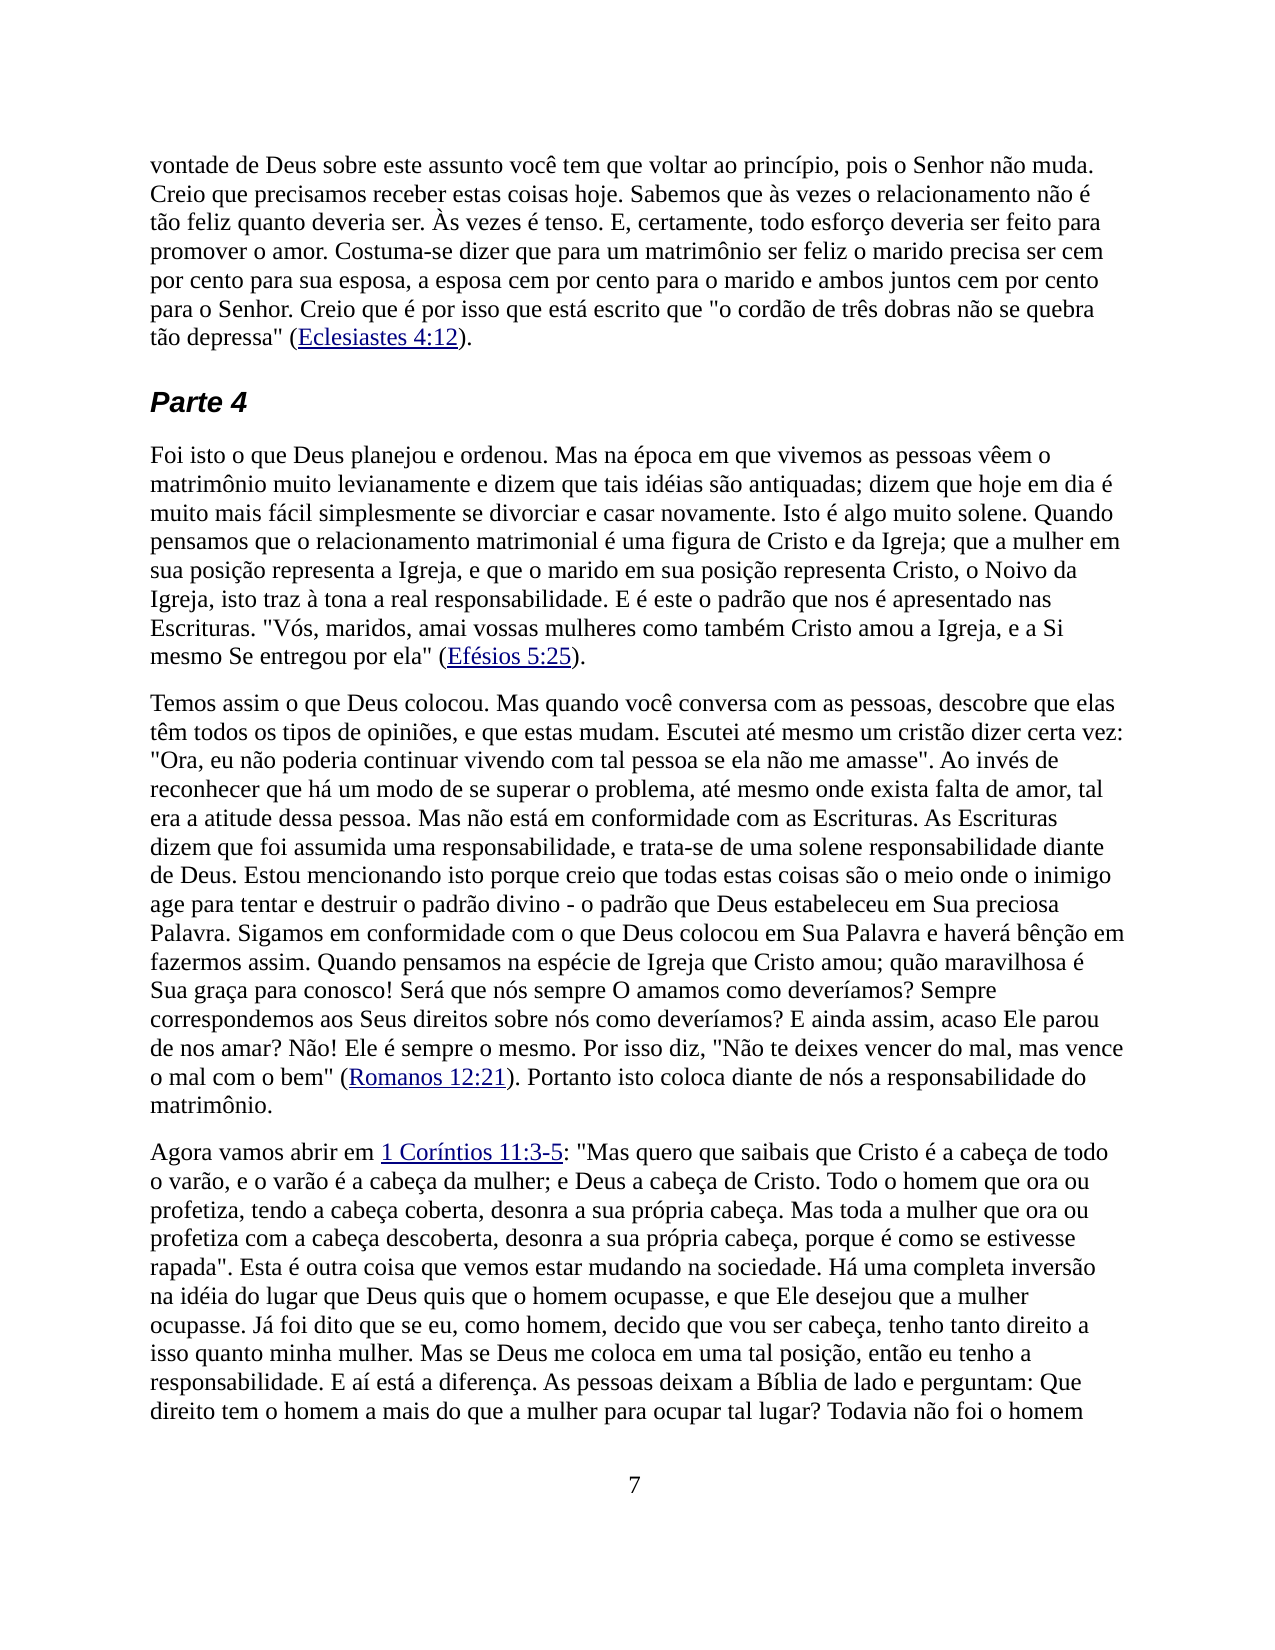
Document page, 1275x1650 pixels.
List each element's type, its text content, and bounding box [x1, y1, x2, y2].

text Agora vamos abrir em 1 Coríntios 11:3-5: "Mas quero que saibais que Cristo é a cabeça de todo o varão, e o varão é a cabeça da mulher; e Deus a cabeça de Cristo. Todo o homem que ora ou profetiza, tendo a cabeça coberta, desonra a sua própria cabeça. Mas toda a mulher que ora ou profetiza com a cabeça descoberta, desonra a sua própria cabeça, porque é como se estivesse rapada". Esta é outra coisa que vemos estar mudando na sociedade. Há uma completa inversão na idéia do lugar que Deus quis que o homem ocupasse, e que Ele desejou que a mulher ocupasse. Já foi dito que se eu, como homem, decido que vou ser cabeça, tenho tanto direito a isso quanto minha mulher. Mas se Deus me coloca em uma tal posição, então eu tenho a responsabilidade. E aí está a diferença. As pessoas deixam a Bíblia de lado e perguntam: Que direito tem o homem a mais do que a mulher para ocupar tal lugar? Todavia não foi o homem [150, 1137, 1125, 1425]
text Temos assim o que Deus colocou. Mas quando você conversa com as pessoas, descobre que elas têm todos os tipos de opiniões, e que estas mudam. Escutei até mesmo um cristão dizer certa vez: "Ora, eu não poderia continuar vivendo com tal pessoa se ela não me amasse". Ao invés de reconhecer que há um modo de se superar o problema, até mesmo onde exista falta de amor, tal era a atitude dessa pessoa. Mas não está em conformidade com as Escrituras. As Escrituras dizem que foi assumida uma responsabilidade, e trata-se de uma solene responsabilidade diante de Deus. Estou mencionando isto porque creio que todas estas coisas são o meio onde o inimigo age para tentar e destruir o padrão divino - o padrão que Deus estabeleceu em Sua preciosa Palavra. Sigamos em conformidade com o que Deus colocou em Sua Palavra e haverá bênção em fazermos assim. Quando pensamos na espécie de Igreja que Cristo amou; quão maravilhosa é Sua graça para conosco! Será que nós sempre O amamos como deveríamos? Sempre correspondemos aos Seus direitos sobre nós como deveríamos? E ainda assim, acaso Ele parou de nos amar? Não! Ele é sempre o mesmo. Por isso diz, "Não te deixes vencer do mal, mas vence o mal com o bem" (Romanos 12:21). Portanto isto coloca diante de nós a responsabilidade do matrimônio. [150, 688, 1125, 1119]
subtitle Parte 4 [150, 385, 1125, 419]
text Foi isto o que Deus planejou e ordenou. Mas na época em que vivemos as pessoas vêem o matrimônio muito levianamente e dizem que tais idéias são antiquadas; dizem que hoje em dia é muito mais fácil simplesmente se divorciar e casar novamente. Isto é algo muito solene. Quando pensamos que o relacionamento matrimonial é uma figura de Cristo e da Igreja; que a mulher em sua posição representa a Igreja, e que o marido em sua posição representa Cristo, o Noivo da Igreja, isto traz à tona a real responsabilidade. E é este o padrão que nos é apresentado nas Escrituras. "Vós, maridos, amai vossas mulheres como também Cristo amou a Igreja, e a Si mesmo Se entregou por ela" (Efésios 5:25). [150, 440, 1125, 670]
text vontade de Deus sobre este assunto você tem que voltar ao princípio, pois o Senhor não muda. Creio que precisamos receber estas coisas hoje. Sabemos que às vezes o relacionamento não é tão feliz quanto deveria ser. Às vezes é tenso. E, certamente, todo esforço deveria ser feito para promover o amor. Costuma-se dizer que para um matrimônio ser feliz o marido precisa ser cem por cento para sua esposa, a esposa cem por cento para o marido e ambos juntos cem por cento para o Senhor. Creio que é por isso que está escrito que "o cordão de três dobras não se quebra tão depressa" (Eclesiastes 4:12). [150, 150, 1125, 351]
